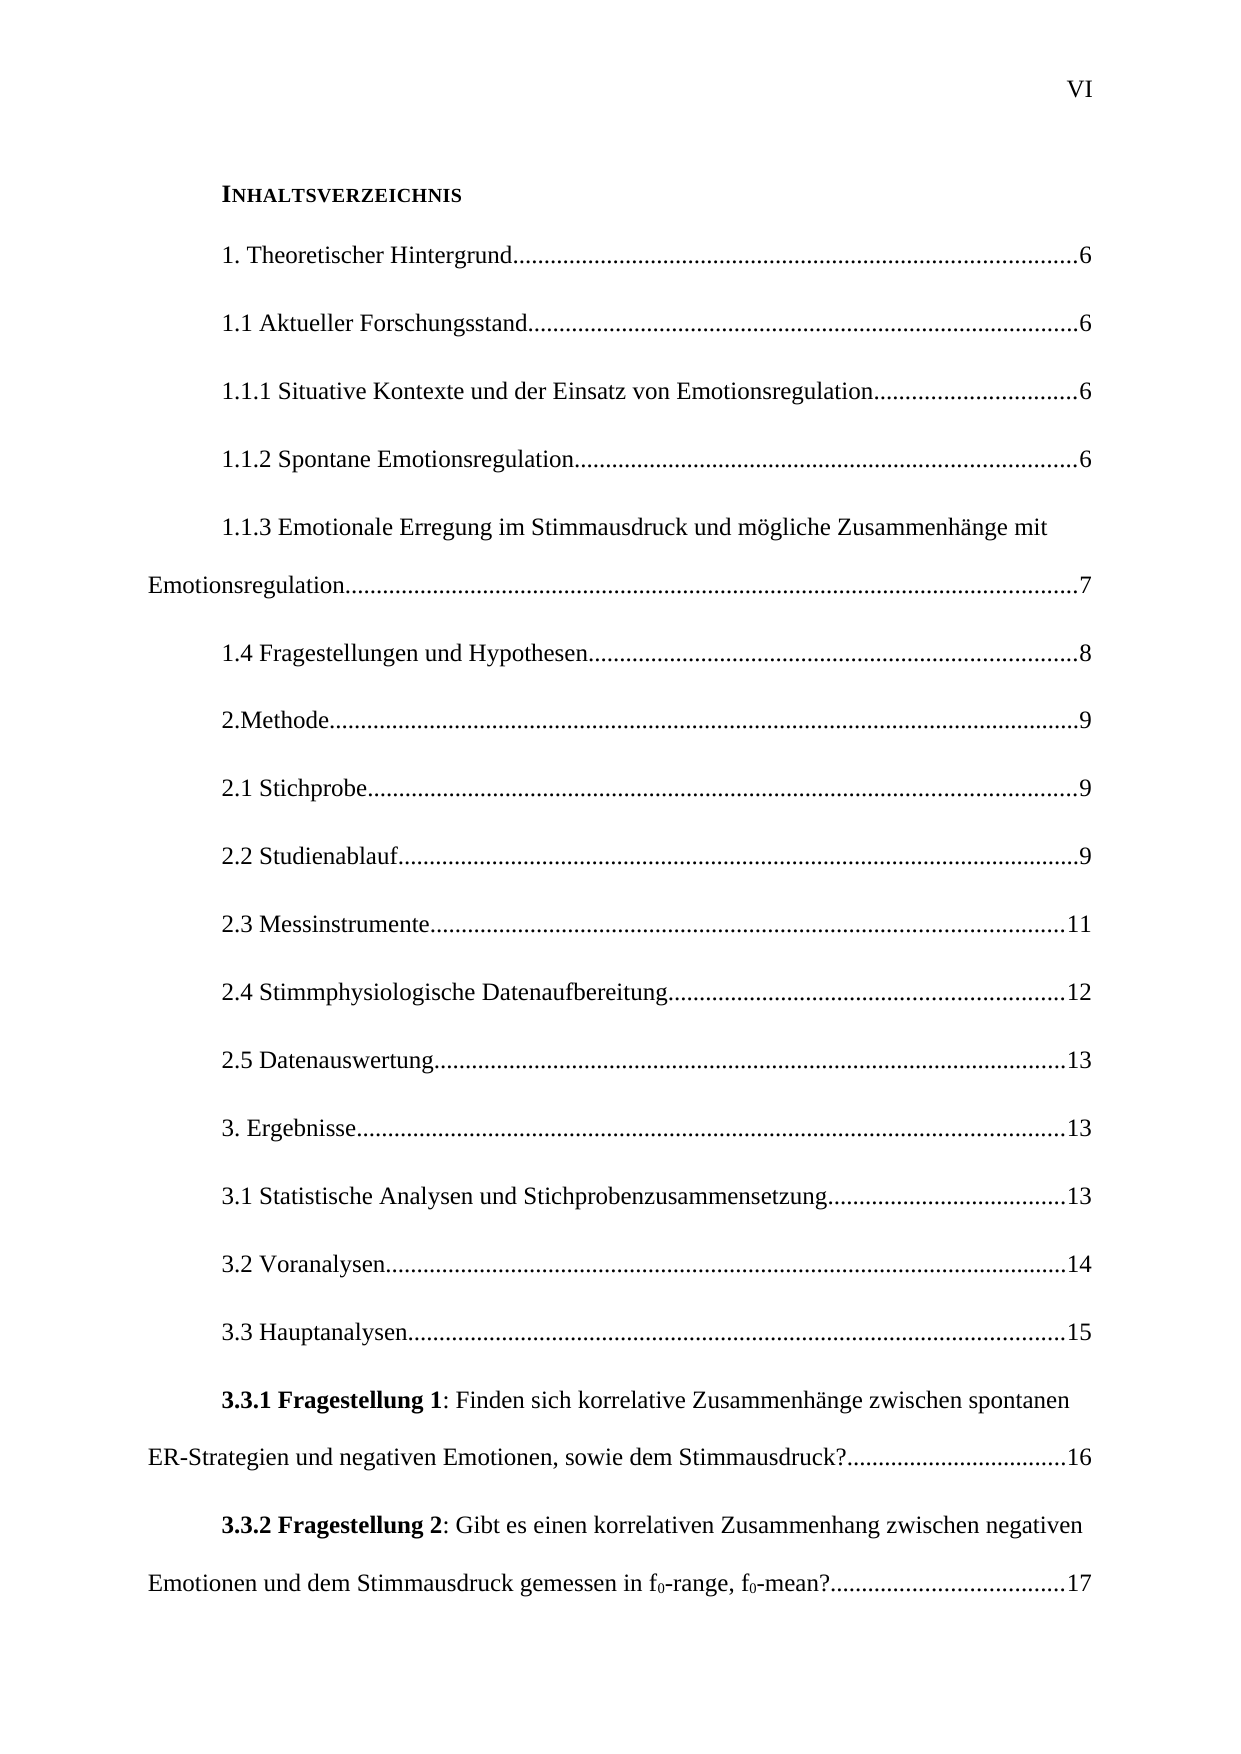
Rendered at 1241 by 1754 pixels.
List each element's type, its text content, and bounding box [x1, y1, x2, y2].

text 2.5 Datenauswertung 13 [148, 1045, 1093, 1074]
text 3.3.1 Fragestellung 1: Finden sich korrelative Zusammenhänge zwischen spontanen ER-Strategien und negativen Emotionen, sowie dem Stimmausdruck? 16 [148, 1385, 1093, 1471]
text 1. Theoretischer Hintergrund 6 [148, 241, 1093, 269]
text 2.3 Messinstrumente 11 [148, 909, 1093, 938]
text 2.2 Studienablauf 9 [148, 841, 1093, 870]
text 3.2 Voranalysen 14 [148, 1249, 1093, 1278]
text 3.3.2 Fragestellung 2: Gibt es einen korrelativen Zusammenhang zwischen negativen Emotionen und dem Stimmausdruck gemessen in f0-range, f0-mean? 17 [148, 1510, 1093, 1596]
text 1.1.2 Spontane Emotionsregulation 6 [148, 444, 1093, 473]
text 3.3 Hauptanalysen 15 [148, 1317, 1093, 1346]
text 3. Ergebnisse 13 [148, 1113, 1093, 1142]
text 2.4 Stimmphysiologische Datenaufbereitung 12 [148, 977, 1093, 1006]
text 3.1 Statistische Analysen und Stichprobenzusammensetzung 13 [148, 1181, 1093, 1210]
text 2.1 Stichprobe 9 [148, 773, 1093, 802]
subtitle Inhaltsverzeichnis [148, 179, 1093, 208]
text 1.1.3 Emotionale Erregung im Stimmausdruck und mögliche Zusammenhänge mit Emotionsregulation 7 [148, 512, 1093, 598]
text 1.1.1 Situative Kontexte und der Einsatz von Emotionsregulation 6 [148, 376, 1093, 405]
text 1.1 Aktueller Forschungsstand 6 [148, 308, 1093, 337]
text 2.Methode 9 [148, 706, 1093, 734]
text 1.4 Fragestellungen und Hypothesen 8 [148, 638, 1093, 666]
